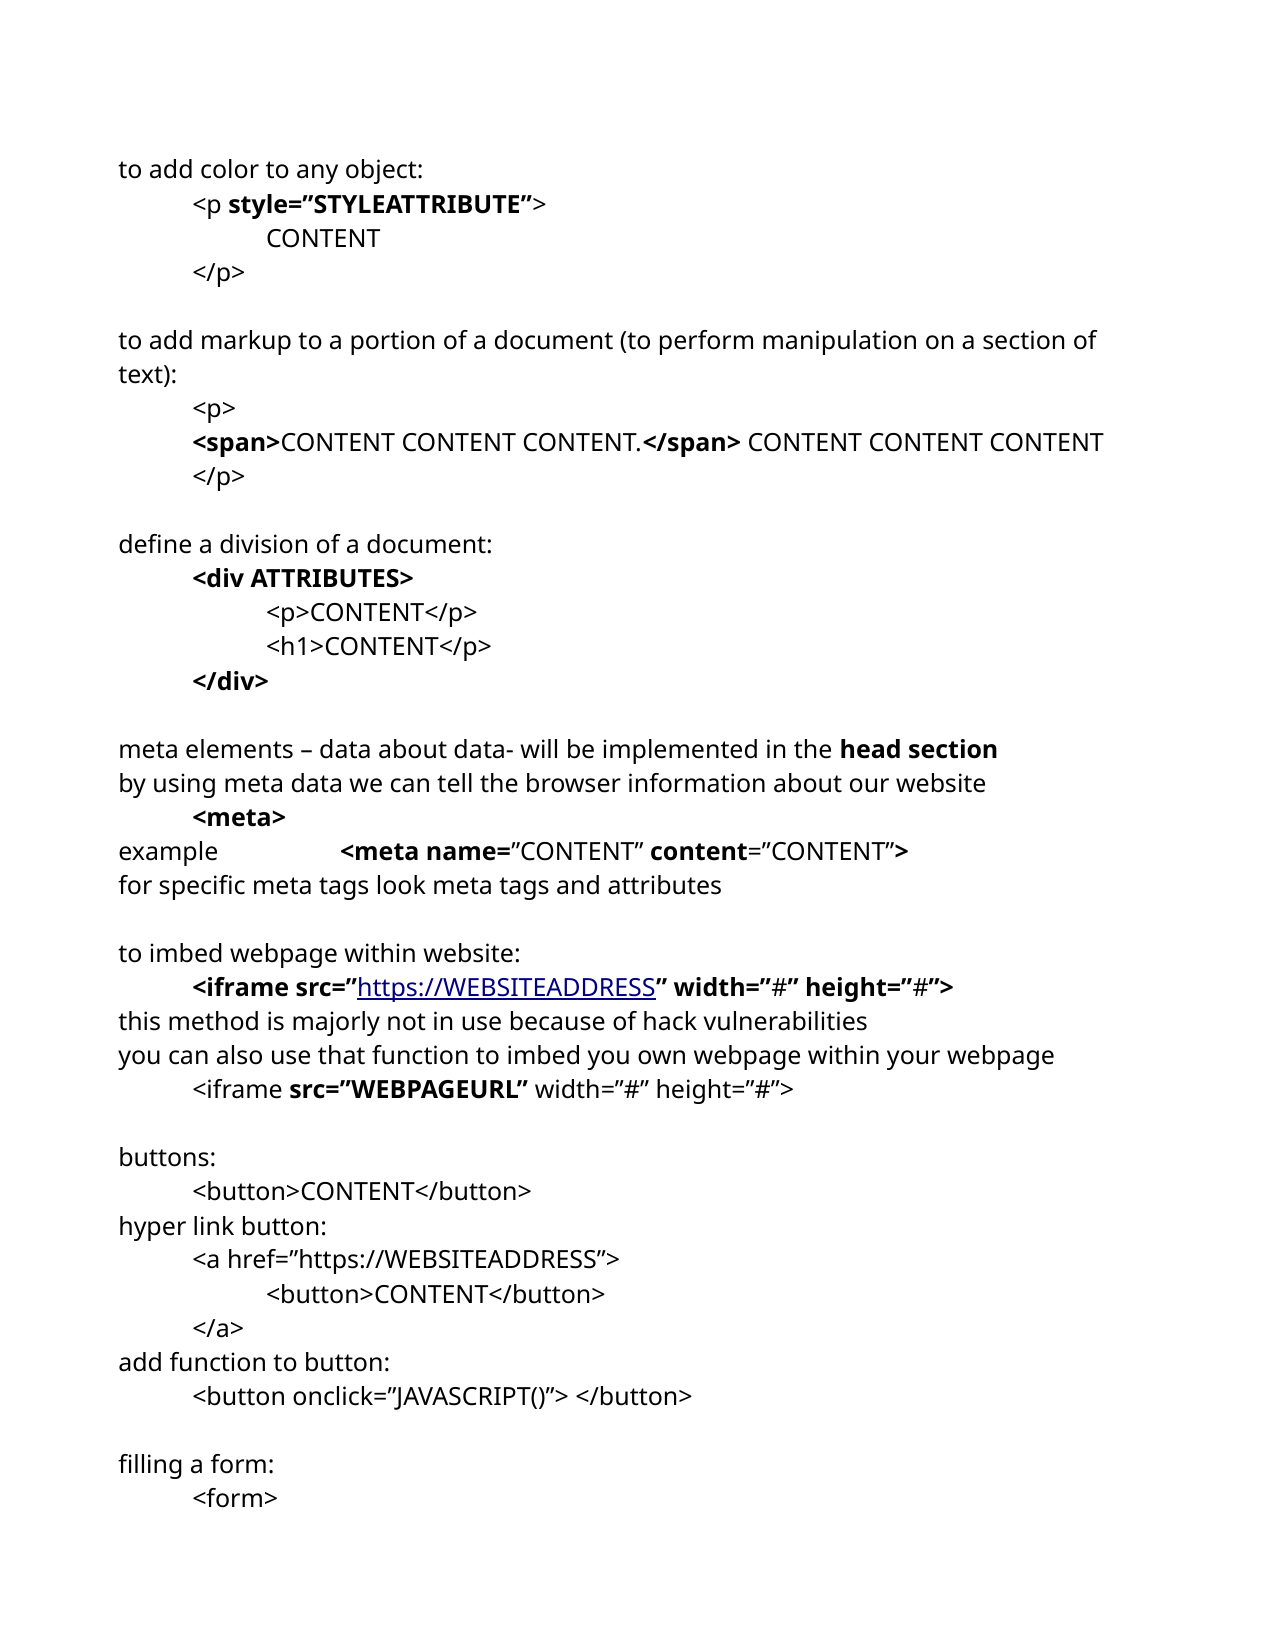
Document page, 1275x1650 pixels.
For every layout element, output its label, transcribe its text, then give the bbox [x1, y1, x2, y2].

text <button>CONTENT</button> [118, 1276, 1157, 1310]
text by using meta data we can tell the browser information about our website [118, 765, 1157, 799]
text define a division of a document: [118, 527, 1157, 561]
text to imbed webpage within website: [118, 936, 1157, 970]
text <button>CONTENT</button> [118, 1174, 1157, 1208]
text for specific meta tags look meta tags and attributes [118, 867, 1157, 902]
text <h1>CONTENT</p> [118, 629, 1157, 663]
text CONTENT [118, 220, 1157, 254]
text <div ATTRIBUTES> [118, 561, 1157, 595]
text add function to button: [118, 1344, 1157, 1378]
text </a> [118, 1310, 1157, 1344]
text <span>CONTENT CONTENT CONTENT.</span> CONTENT CONTENT CONTENT [118, 425, 1157, 459]
text to add color to any object: [118, 152, 1157, 186]
text <p>CONTENT</p> [118, 595, 1157, 629]
text you can also use that function to imbed you own webpage within your webpage [118, 1038, 1157, 1072]
text filling a form: [118, 1447, 1157, 1481]
text </p> [118, 459, 1157, 493]
text example <meta name=”CONTENT” content=”CONTENT”> [118, 833, 1157, 867]
text meta elements – data about data- will be implemented in the head section [118, 731, 1157, 765]
text <p> [118, 391, 1157, 425]
text <iframe src=”WEBPAGEURL” width=”#” height=”#”> [118, 1072, 1157, 1106]
text </div> [118, 663, 1157, 697]
text <p style=”STYLEATTRIBUTE”> [118, 186, 1157, 220]
text buttons: [118, 1140, 1157, 1174]
text <button onclick=”JAVASCRIPT()”> </button> [118, 1378, 1157, 1412]
text to add markup to a portion of a document (to perform manipulation on a section of text): [118, 322, 1157, 391]
text </p> [118, 254, 1157, 288]
text <form> [118, 1481, 1157, 1515]
text <a href=”https://WEBSITEADDRESS”> [118, 1242, 1157, 1276]
text this method is majorly not in use because of hack vulnerabilities [118, 1004, 1157, 1038]
text hyper link button: [118, 1208, 1157, 1242]
text <iframe src=”https://WEBSITEADDRESS” width=”#” height=”#”> [118, 970, 1157, 1004]
text <meta> [118, 799, 1157, 833]
